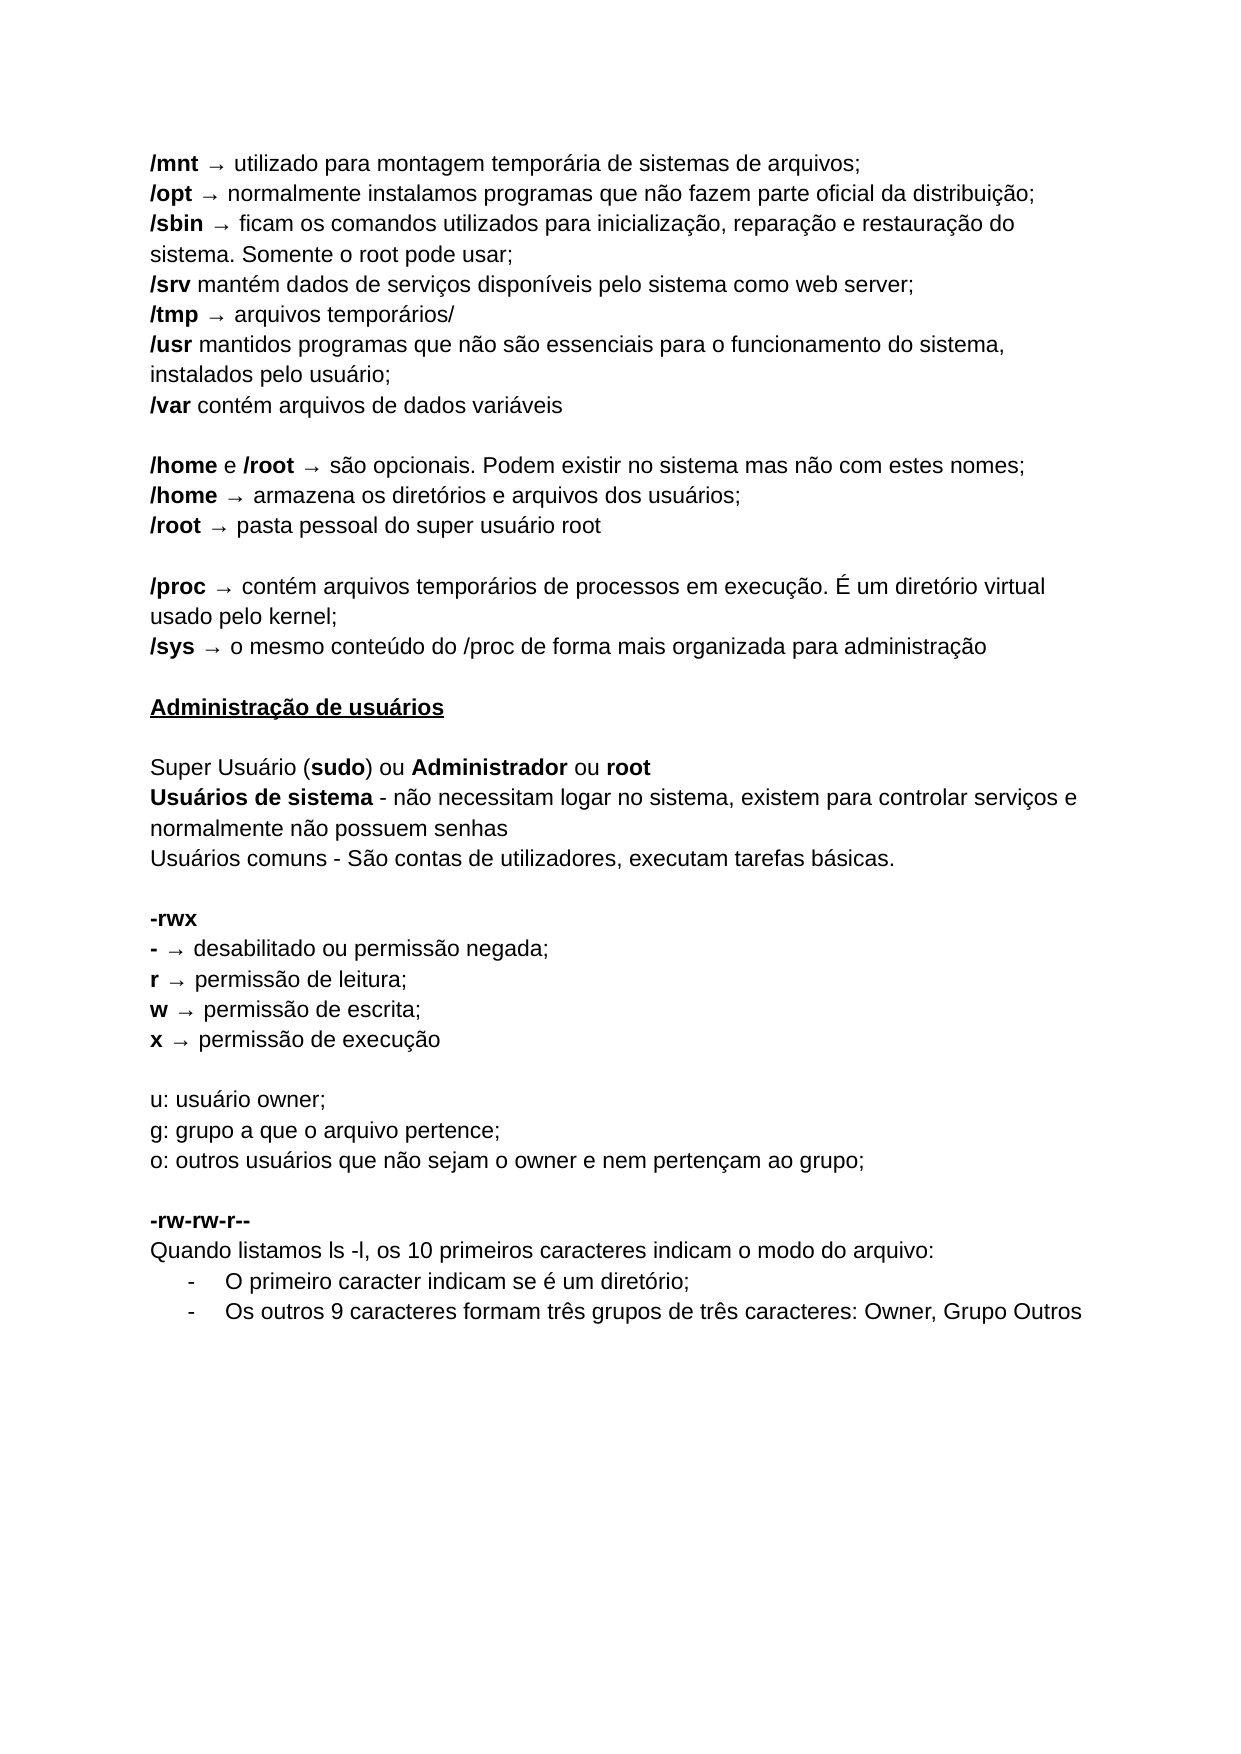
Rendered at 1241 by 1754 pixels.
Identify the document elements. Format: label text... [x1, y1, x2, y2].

text /srv mantém dados de serviços disponíveis pelo sistema como web server; [150, 271, 1090, 297]
text /home → armazena os diretórios e arquivos dos usuários; [150, 482, 1090, 509]
text w → permissão de escrita; [150, 996, 1090, 1022]
text Quando listamos ls -l, os 10 primeiros caracteres indicam o modo do arquivo: [150, 1237, 1090, 1264]
text /home e /root → são opcionais. Podem existir no sistema mas não com estes nomes; [150, 452, 1090, 478]
text /tmp → arquivos temporários/ [150, 301, 1090, 327]
text /opt → normalmente instalamos programas que não fazem parte oficial da distribuição; [150, 180, 1090, 207]
text g: grupo a que o arquivo pertence; [150, 1117, 1090, 1143]
text u: usuário owner; [150, 1086, 1090, 1113]
text o: outros usuários que não sejam o owner e nem pertençam ao grupo; [150, 1147, 1090, 1173]
text /mnt → utilizado para montagem temporária de sistemas de arquivos; [150, 150, 1090, 176]
text /proc → contém arquivos temporários de processos em execução. É um diretório virtual usado pelo kernel; [150, 573, 1090, 629]
text /sbin → ficam os comandos utilizados para inicialização, reparação e restauração do sistema. Somente o root pode usar; [150, 210, 1090, 267]
text Usuários de sistema - não necessitam logar no sistema, existem para controlar serviços e normalmente não possuem senhas [150, 784, 1090, 841]
list O primeiro caracter indicam se é um diretório; [187, 1268, 1090, 1294]
text /usr mantidos programas que não são essenciais para o funcionamento do sistema, instalados pelo usuário; [150, 331, 1090, 388]
text /root → pasta pessoal do super usuário root [150, 512, 1090, 539]
text /var contém arquivos de dados variáveis [150, 392, 1090, 418]
text -rw-rw-r-- [150, 1207, 1090, 1234]
text Super Usuário (sudo) ou Administrador ou root [150, 754, 1090, 781]
text Administração de usuários [150, 694, 1090, 720]
text /sys → o mesmo conteúdo do /proc de forma mais organizada para administração [150, 633, 1090, 660]
text r → permissão de leitura; [150, 966, 1090, 992]
text Usuários comuns - São contas de utilizadores, executam tarefas básicas. [150, 845, 1090, 871]
text -rwx [150, 905, 1090, 932]
list Os outros 9 caracteres formam três grupos de três caracteres: Owner, Grupo Outros [187, 1298, 1090, 1324]
text - → desabilitado ou permissão negada; [150, 935, 1090, 962]
text x → permissão de execução [150, 1026, 1090, 1052]
